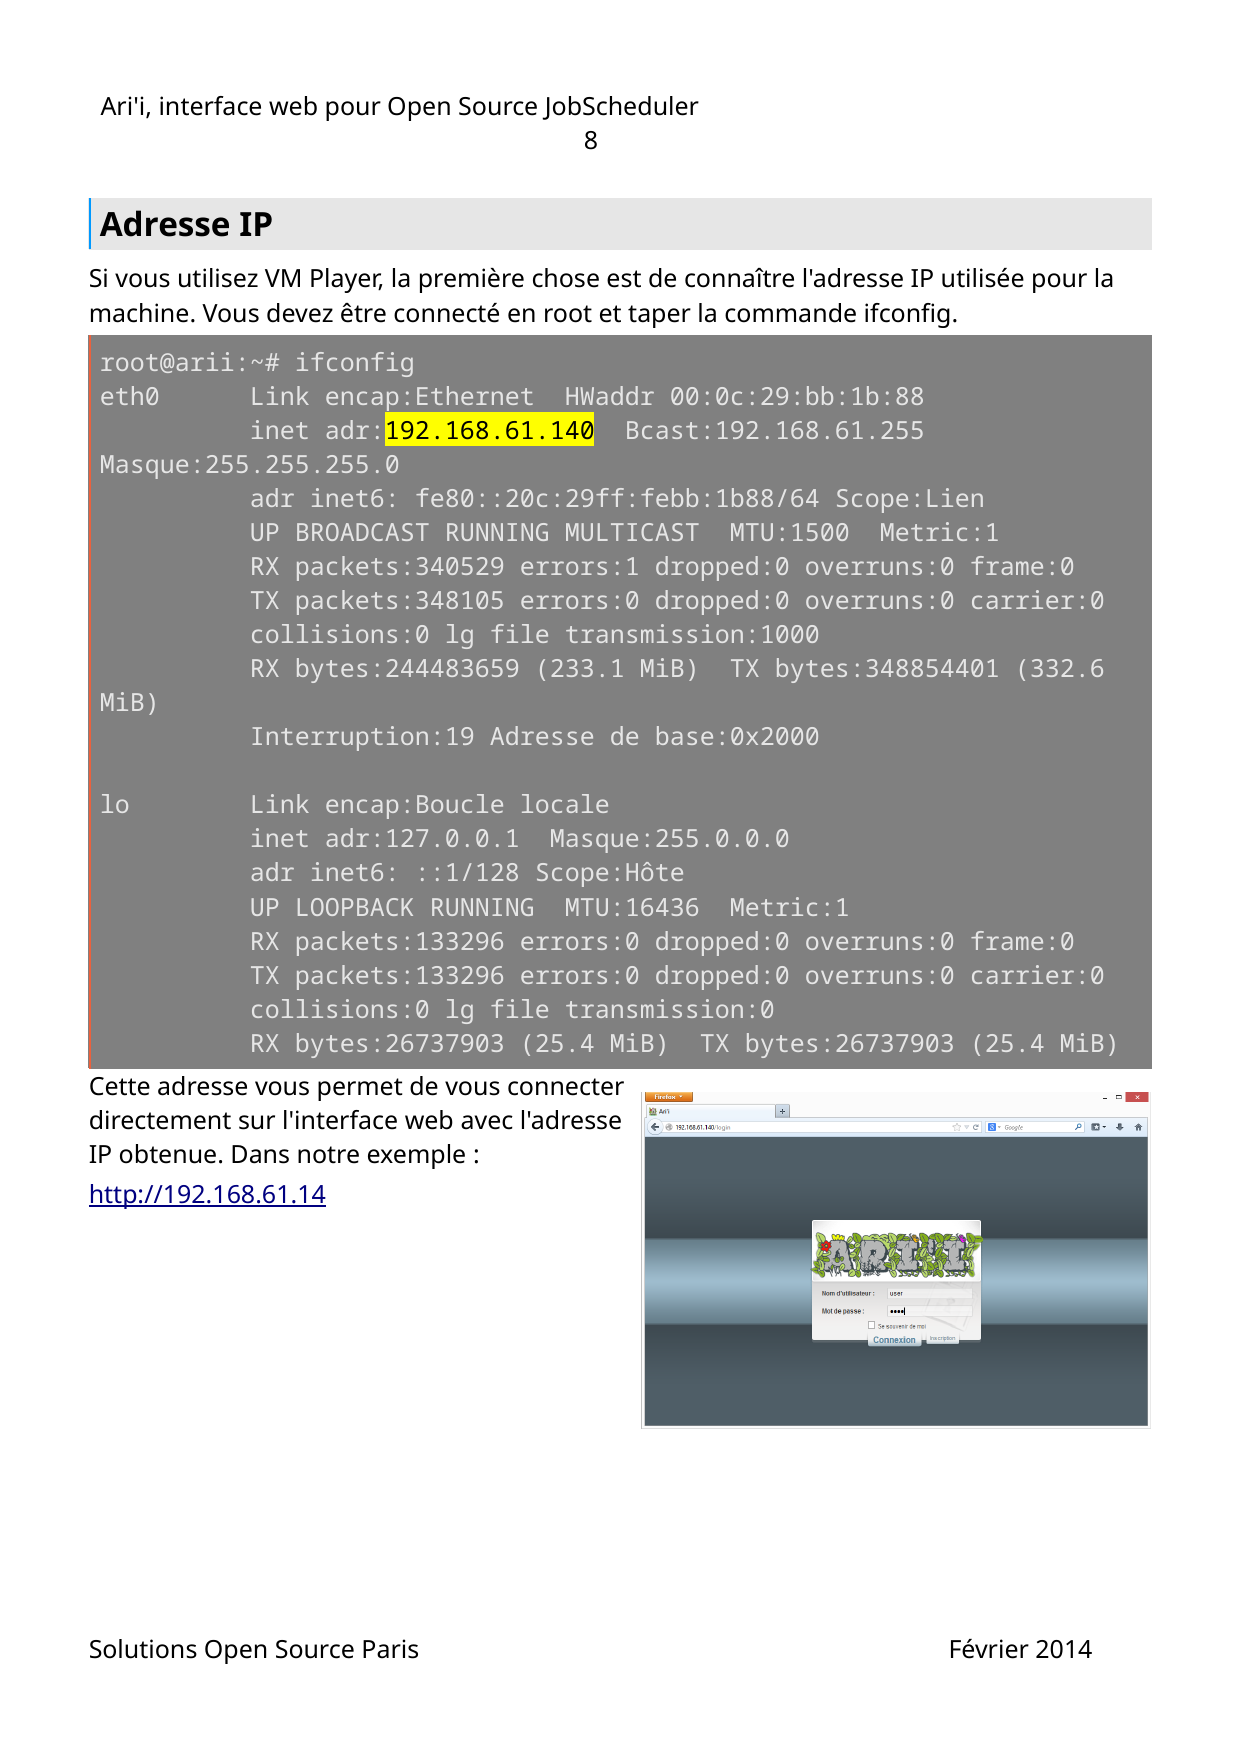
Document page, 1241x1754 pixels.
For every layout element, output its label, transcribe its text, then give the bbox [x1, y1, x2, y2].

text collisions:0 lg file transmission:1000 [91, 608, 1151, 642]
text inet adr:192.168.61.140 Bcast:192.168.61.255 Masque:255.255.255.0 [91, 403, 1151, 471]
text RX bytes:26737903 (25.4 MiB) TX bytes:26737903 (25.4 MiB) [91, 1016, 1151, 1068]
text eth0 Link encap:Ethernet HWaddr 00:0c:29:bb:1b:88 [91, 369, 1151, 403]
text adr inet6: fe80::20c:29ff:febb:1b88/64 Scope:Lien [91, 471, 1151, 506]
text Cette adresse vous permet de vous connecter directement sur l'interface web avec l'adresse IP obtenue. Dans notre exemple : [88, 1068, 1152, 1171]
text collisions:0 lg file transmission:0 [91, 982, 1151, 1016]
text RX packets:340529 errors:1 dropped:0 overruns:0 frame:0 [91, 539, 1151, 574]
text http://192.168.61.14 [88, 1177, 641, 1211]
text Si vous utilisez VM Player, la première chose est de connaître l'adresse IP utilisée pour la machine. Vous devez être connecté en root et taper la commande ifconfig. [88, 261, 1152, 329]
text UP BROADCAST RUNNING MULTICAST MTU:1500 Metric:1 [91, 506, 1151, 539]
text adr inet6: ::1/128 Scope:Hôte [91, 846, 1151, 880]
text TX packets:348105 errors:0 dropped:0 overruns:0 carrier:0 [91, 574, 1151, 608]
text inet adr:127.0.0.1 Masque:255.0.0.0 [91, 812, 1151, 846]
text UP LOOPBACK RUNNING MTU:16436 Metric:1 [91, 880, 1151, 914]
text TX packets:133296 errors:0 dropped:0 overruns:0 carrier:0 [91, 948, 1151, 982]
text RX bytes:244483659 (233.1 MiB) TX bytes:348854401 (332.6 MiB) [91, 642, 1151, 710]
text lo Link encap:Boucle locale [91, 778, 1151, 812]
picture [641, 1092, 1151, 1429]
text root@arii:~# ifconfig [91, 336, 1151, 369]
text Interruption:19 Adresse de base:0x2000 [91, 710, 1151, 744]
text RX packets:133296 errors:0 dropped:0 overruns:0 frame:0 [91, 914, 1151, 948]
subtitle Adresse IP [91, 199, 1151, 249]
